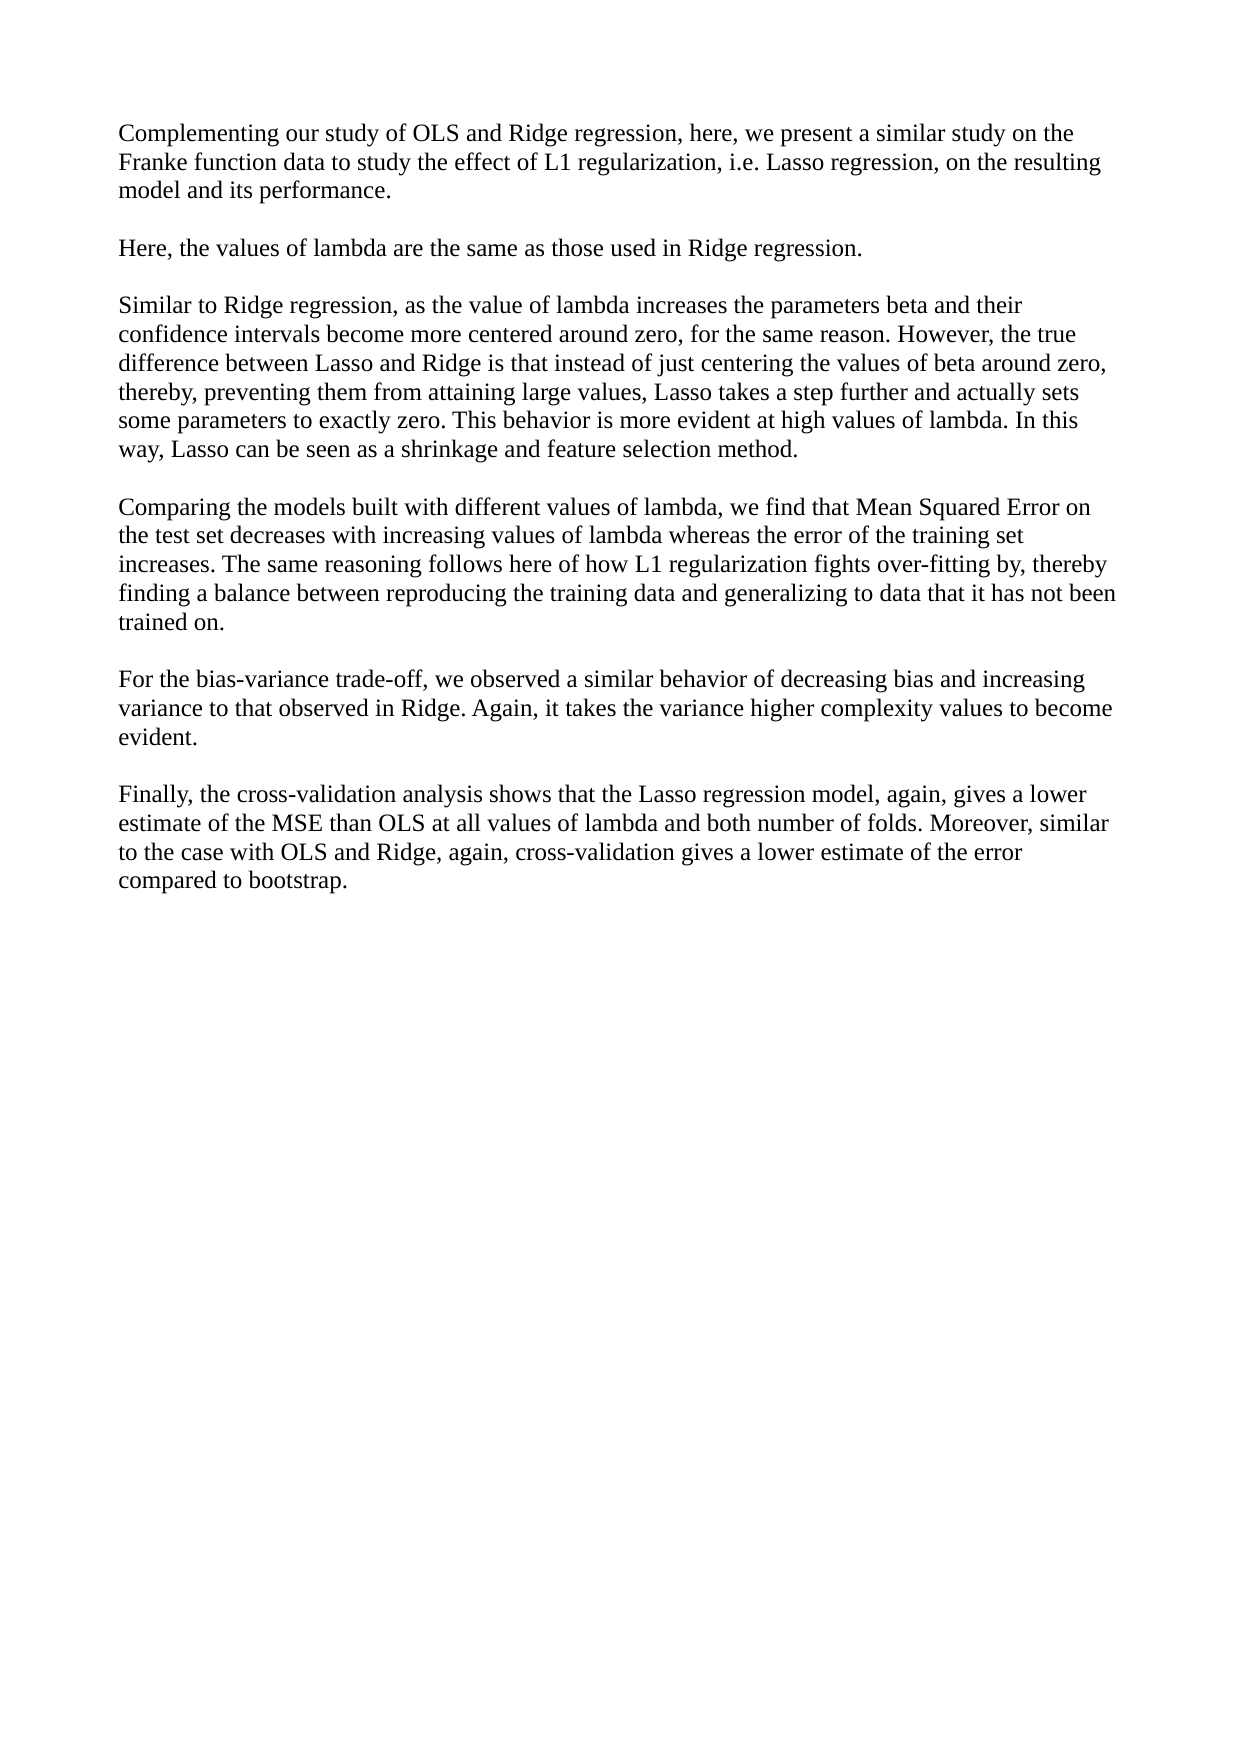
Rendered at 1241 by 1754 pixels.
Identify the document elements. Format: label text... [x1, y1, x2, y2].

text For the bias-variance trade-off, we observed a similar behavior of decreasing bias and increasing variance to that observed in Ridge. Again, it takes the variance higher complexity values to become evident. [118, 664, 1122, 751]
text Finally, the cross-validation analysis shows that the Lasso regression model, again, gives a lower estimate of the MSE than OLS at all values of lambda and both number of folds. Moreover, similar to the case with OLS and Ridge, again, cross-validation gives a lower estimate of the error compared to bootstrap. [118, 779, 1122, 894]
text Here, the values of lambda are the same as those used in Ridge regression. [118, 233, 1122, 262]
text Comparing the models built with different values of lambda, we find that Mean Squared Error on the test set decreases with increasing values of lambda whereas the error of the training set increases. The same reasoning follows here of how L1 regularization fights over-fitting by, thereby finding a balance between reproducing the training data and generalizing to data that it has not been trained on. [118, 492, 1122, 636]
text Complementing our study of OLS and Ridge regression, here, we present a similar study on the Franke function data to study the effect of L1 regularization, i.e. Lasso regression, on the resulting model and its performance. [118, 118, 1122, 204]
text Similar to Ridge regression, as the value of lambda increases the parameters beta and their confidence intervals become more centered around zero, for the same reason. However, the true difference between Lasso and Ridge is that instead of just centering the values of beta around zero, thereby, preventing them from attaining large values, Lasso takes a step further and actually sets some parameters to exactly zero. This behavior is more evident at high values of lambda. In this way, Lasso can be seen as a shrinkage and feature selection method. [118, 291, 1122, 463]
